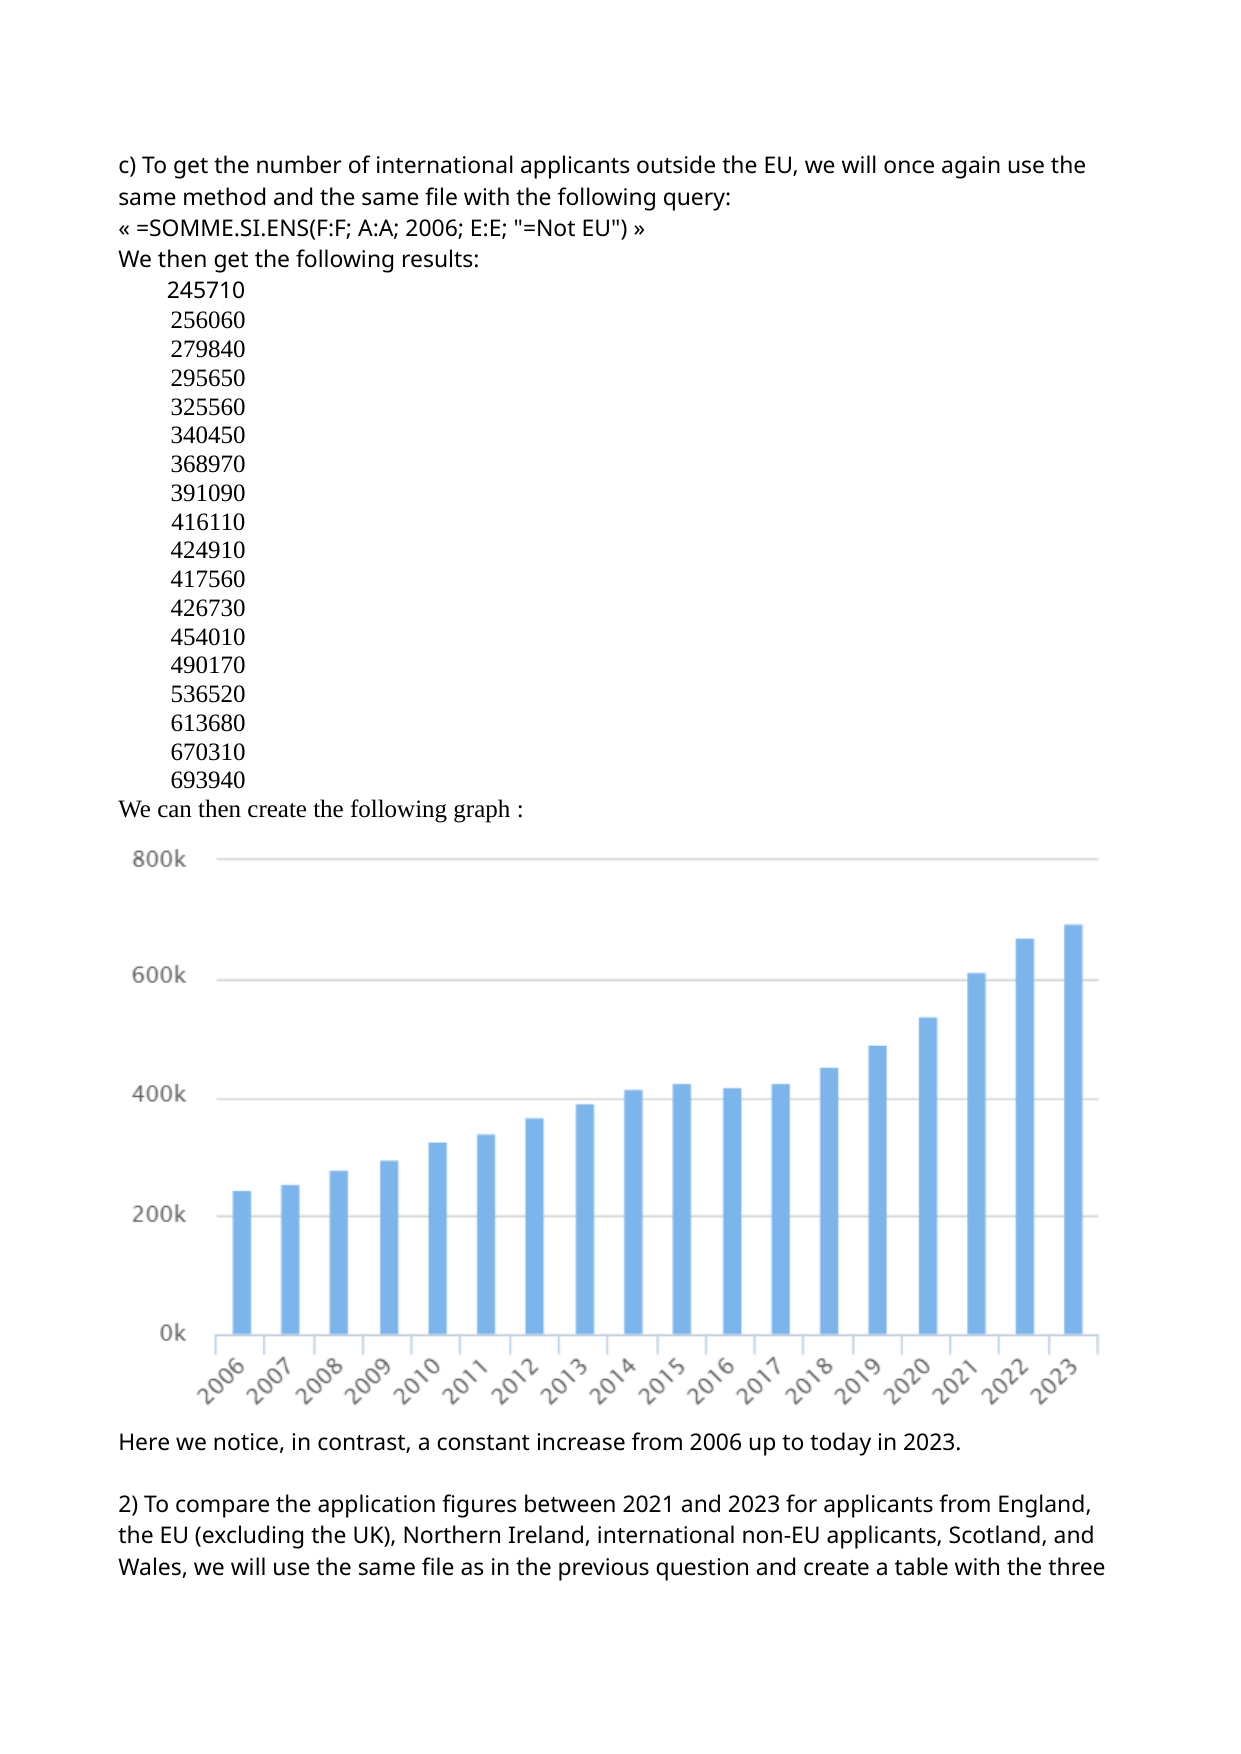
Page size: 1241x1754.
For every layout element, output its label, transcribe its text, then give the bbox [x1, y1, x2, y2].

table_header 245710 [112, 274, 248, 306]
text We can then create the following graph : [118, 794, 1122, 823]
table_cell 368970 [112, 449, 248, 478]
table_cell 325560 [112, 392, 248, 421]
table_cell 340450 [112, 421, 248, 449]
table_cell 613680 [112, 708, 248, 737]
table_cell 490170 [112, 651, 248, 679]
table_cell 256060 [112, 306, 248, 334]
table_cell 424910 [112, 536, 248, 564]
table_cell 391090 [112, 478, 248, 507]
table_cell 454010 [112, 622, 248, 651]
text Here we notice, in contrast, a constant increase from 2006 up to today in 2023. [118, 1426, 1122, 1457]
table_cell 295650 [112, 363, 248, 392]
text « =SOMME.SI.ENS(F:F; A:A; 2006; E:E; "=Not EU") » [118, 212, 1122, 243]
text 2) To compare the application figures between 2021 and 2023 for applicants from England, the EU (excluding the UK), Northern Ireland, international non-EU applicants, Scotland, and Wales, we will use the same file as in the previous question and create a table with the three [118, 1488, 1122, 1582]
table_cell 279840 [112, 334, 248, 363]
table_cell 693940 [112, 766, 248, 794]
table_cell 670310 [112, 737, 248, 766]
table_cell 417560 [112, 564, 248, 593]
table_cell 426730 [112, 593, 248, 622]
text c) To get the number of international applicants outside the EU, we will once again use the same method and the same file with the following query: [118, 149, 1122, 212]
picture [118, 823, 1123, 1426]
table_cell 416110 [112, 507, 248, 536]
text We then get the following results: [118, 243, 1122, 274]
table_cell 536520 [112, 679, 248, 708]
